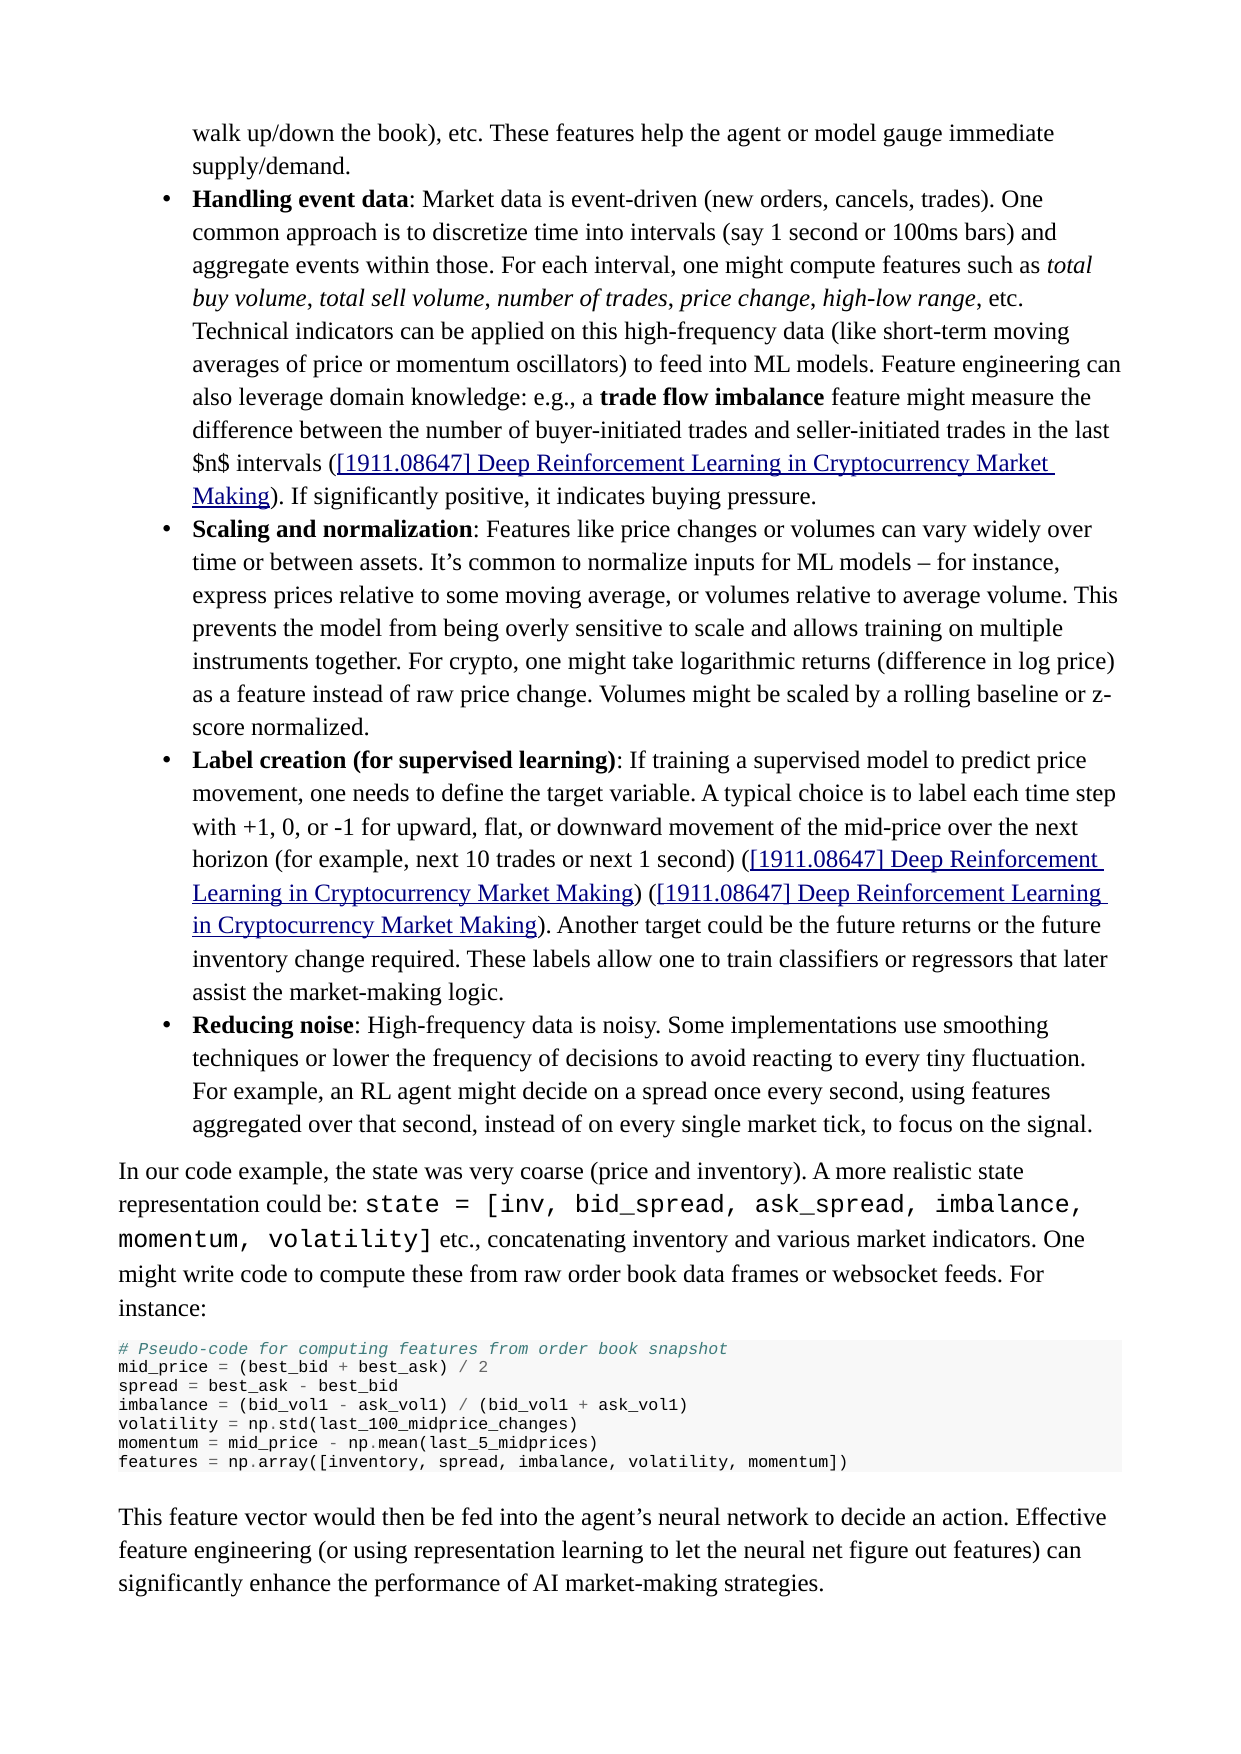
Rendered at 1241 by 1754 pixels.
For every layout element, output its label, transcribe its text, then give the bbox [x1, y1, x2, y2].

text In our code example, the state was very coarse (price and inventory). A more realistic state representation could be: state = [inv, bid_spread, ask_spread, imbalance, momentum, volatility] etc., concatenating inventory and various market indicators. One might write code to compute these from raw order book data frames or websocket feeds. For instance: [118, 1156, 1122, 1321]
text momentum = mid_price - np.mean(last_5_midprices) [118, 1434, 1122, 1453]
text This feature vector would then be fed into the agent’s neural network to decide an action. Effective feature engineering (or using representation learning to let the neural net figure out features) can significantly enhance the performance of AI market-making strategies. [118, 1502, 1122, 1596]
text spread = best_ask - best_bid [118, 1378, 1122, 1397]
text volatility = np.std(last_100_midprice_changes) [118, 1416, 1122, 1434]
text # Pseudo-code for computing features from order book snapshot [118, 1340, 1122, 1359]
list Handling event data: Market data is event-driven (new orders, cancels, trades). One common approach is to discretize time into intervals (say 1 second or 100ms bars) and aggregate events within those. For each interval, one might compute features such as total buy volume, total sell volume, number of trades, price change, high-low range, etc. Technical indicators can be applied on this high-frequency data (like short-term moving averages of price or momentum oscillators) to feed into ML models. Feature engineering can also leverage domain knowledge: e.g., a trade flow imbalance feature might measure the difference between the number of buyer-initiated trades and seller-initiated trades in the last $n$ intervals ([1911.08647] Deep Reinforcement Learning in Cryptocurrency Market Making). If significantly positive, it indicates buying pressure. [162, 184, 1122, 510]
text features = np.array([inventory, spread, imbalance, volatility, momentum]) [118, 1453, 1122, 1472]
text mid_price = (best_bid + best_ask) / 2 [118, 1359, 1122, 1378]
list Scaling and normalization: Features like price changes or volumes can vary widely over time or between assets. It’s common to normalize inputs for ML models – for instance, express prices relative to some moving average, or volumes relative to average volume. This prevents the model from being overly sensitive to scale and allows training on multiple instruments together. For crypto, one might take logarithmic returns (difference in log price) as a feature instead of raw price change. Volumes might be scaled by a rolling baseline or z-score normalized. [162, 514, 1122, 741]
list walk up/down the book), etc. These features help the agent or model gauge immediate supply/demand. [162, 118, 1122, 180]
text imbalance = (bid_vol1 - ask_vol1) / (bid_vol1 + ask_vol1) [118, 1397, 1122, 1416]
list Reducing noise: High-frequency data is noisy. Some implementations use smoothing techniques or lower the frequency of decisions to avoid reacting to every tiny fluctuation. For example, an RL agent might decide on a spread once every second, using features aggregated over that second, instead of on every single market tick, to focus on the signal. [162, 1010, 1122, 1137]
list Label creation (for supervised learning): If training a supervised model to predict price movement, one needs to define the target variable. A typical choice is to label each time step with +1, 0, or -1 for upward, flat, or downward movement of the mid-price over the next horizon (for example, next 10 trades or next 1 second) ([1911.08647] Deep Reinforcement Learning in Cryptocurrency Market Making) ([1911.08647] Deep Reinforcement Learning in Cryptocurrency Market Making). Another target could be the future returns or the future inventory change required. These labels allow one to train classifiers or regressors that later assist the market-making logic. [162, 746, 1122, 1005]
